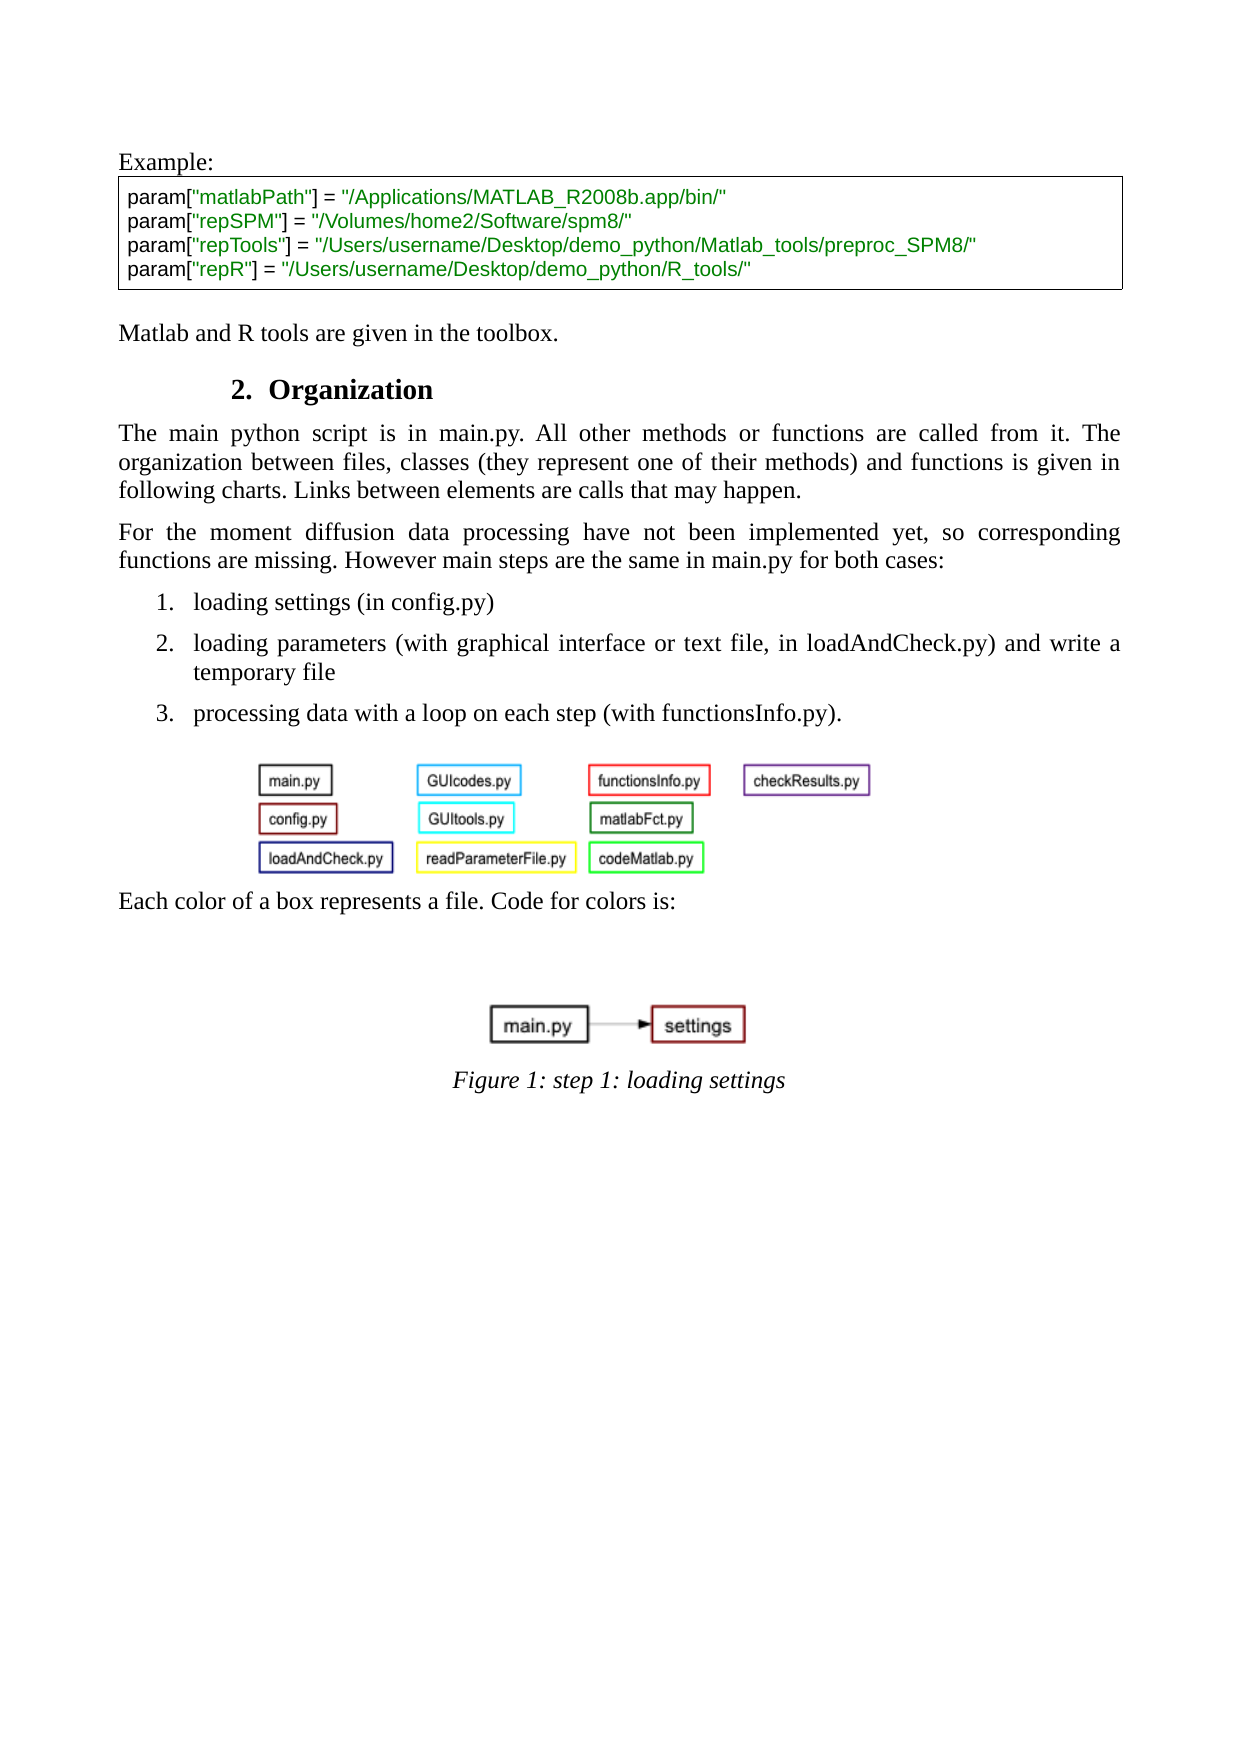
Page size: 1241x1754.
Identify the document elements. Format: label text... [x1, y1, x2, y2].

text Figure 1: step 1: loading settings [435, 990, 806, 1093]
text param["repSPM"] = "/Volumes/home2/Software/spm8/" [119, 199, 1122, 223]
text param["repR"] = "/Users/username/Desktop/demo_python/R_tools/" [119, 247, 1122, 289]
list processing data with a loop on each step (with functionsInfo.py). [156, 698, 1122, 727]
text Matlab and R tools are given in the toolbox. [118, 318, 1122, 347]
text Each color of a box represents a file. Code for colors is: [118, 739, 1122, 915]
picture [244, 747, 883, 886]
text For the moment diffusion data processing have not been implemented yet, so corresponding functions are missing. However main steps are the same in main.py for both cases: [118, 517, 1122, 574]
text The main python script is in main.py. All other methods or functions are called from it. The organization between files, classes (they represent one of their methods) and functions is given in following charts. Links between elements are calls that may happen. [118, 418, 1122, 504]
text Example: [118, 147, 1122, 176]
subtitle Organization [231, 372, 1122, 405]
list loading settings (in config.py) [156, 587, 1122, 615]
list loading parameters (with graphical interface or text file, in loadAndCheck.py) and write a temporary file [156, 628, 1122, 685]
text param["repTools"] = "/Users/username/Desktop/demo_python/Matlab_tools/preproc_SPM8/" [119, 223, 1122, 247]
picture [468, 989, 772, 1065]
text param["matlabPath"] = "/Applications/MATLAB_R2008b.app/bin/" [119, 177, 1122, 199]
